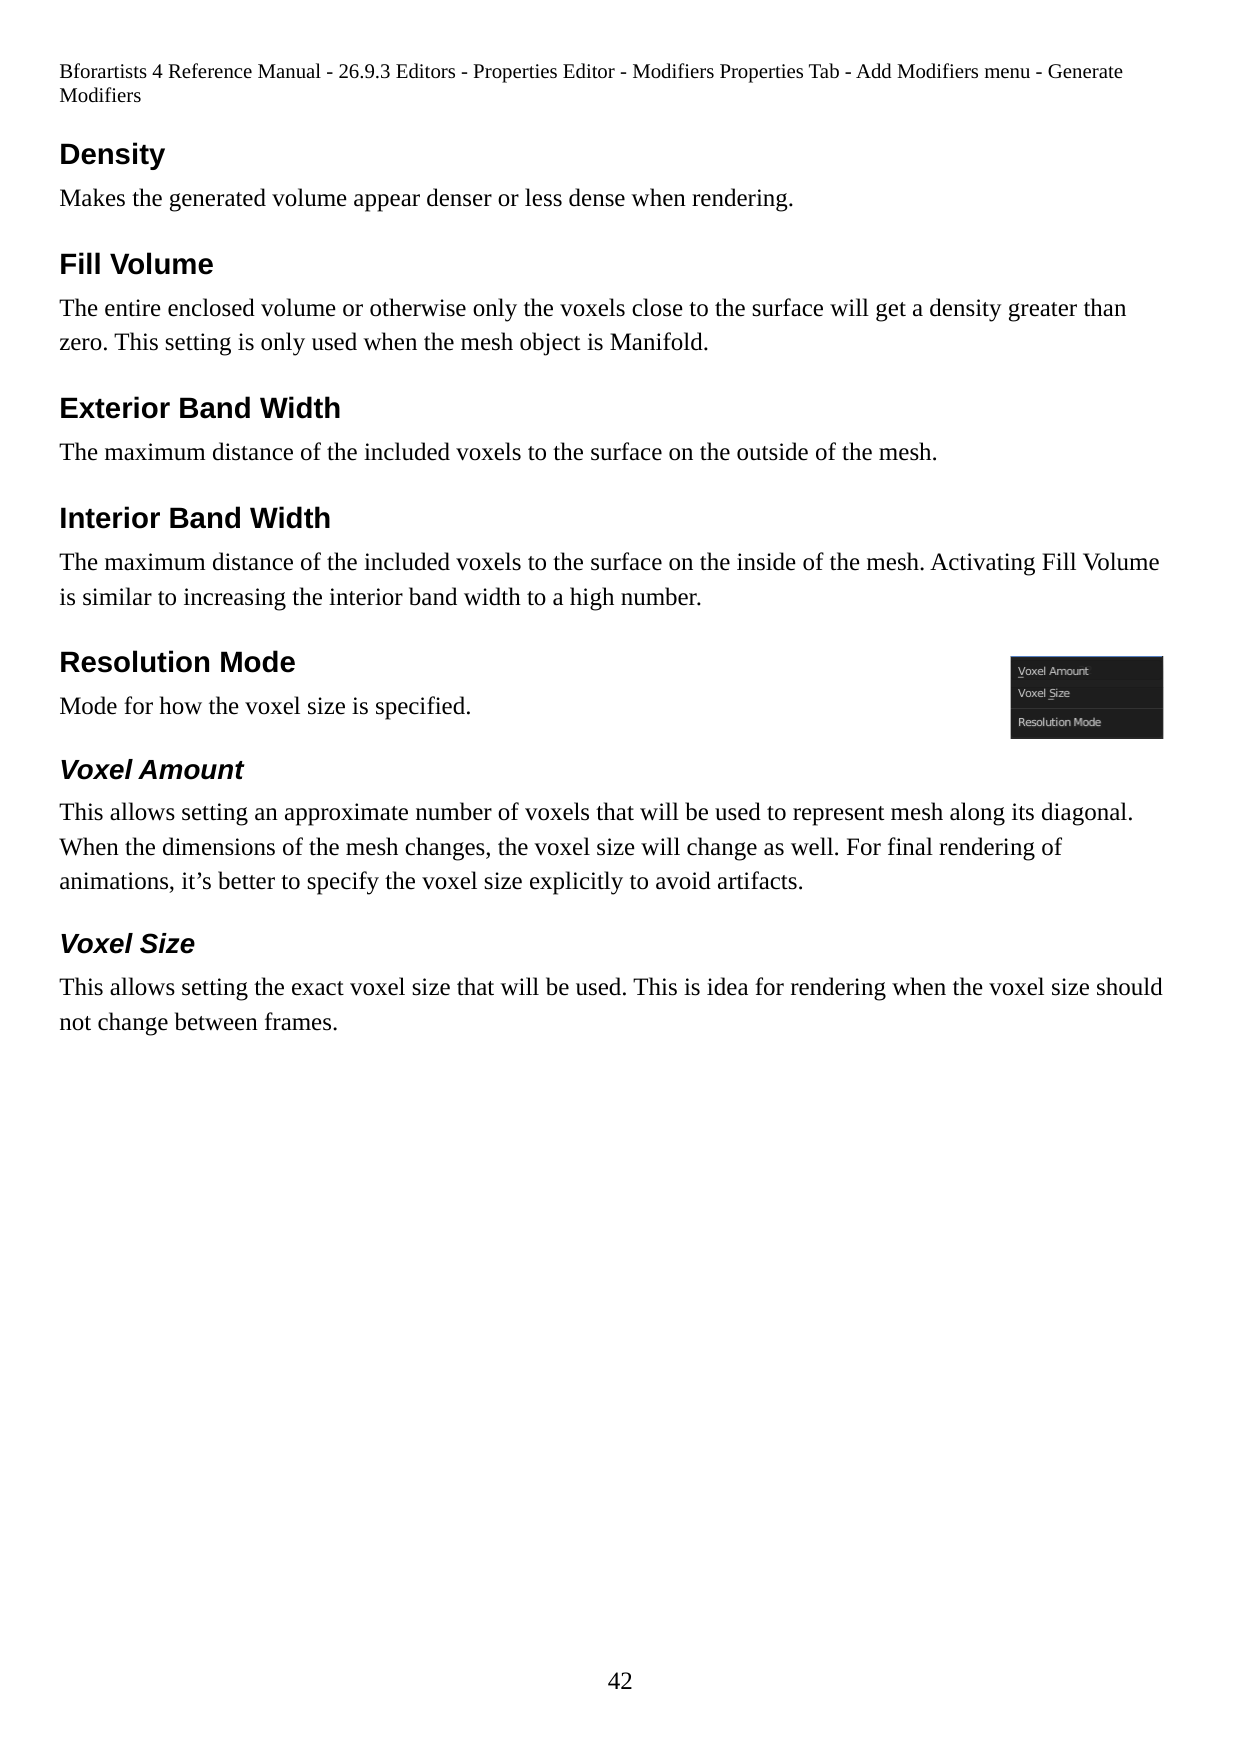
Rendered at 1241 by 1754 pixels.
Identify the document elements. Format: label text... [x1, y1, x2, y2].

picture [1010, 656, 1164, 739]
subtitle Voxel Size [59, 928, 1181, 960]
subtitle Density [59, 137, 1181, 170]
text This allows setting an approximate number of voxels that will be used to represent mesh along its diagonal. When the dimensions of the mesh changes, the voxel size will change as well. For final rendering of animations, it’s better to specify the voxel size explicitly to avoid artifacts. [59, 797, 1181, 895]
text The maximum distance of the included voxels to the surface on the inside of the mesh. Activating Fill Volume is similar to increasing the interior band width to a high number. [59, 547, 1181, 610]
subtitle Interior Band Width [59, 501, 1181, 534]
text Makes the generated volume appear denser or less dense when rendering. [59, 183, 1181, 212]
text The entire enclosed volume or otherwise only the voxels close to the surface will get a density greater than zero. This setting is only used when the mesh object is Manifold. [59, 293, 1181, 356]
subtitle Voxel Amount [59, 753, 1181, 785]
text The maximum distance of the included voxels to the surface on the outside of the mesh. [59, 437, 1181, 466]
text Mode for how the voxel size is specified. [59, 691, 1010, 720]
subtitle Fill Volume [59, 247, 1181, 280]
subtitle Resolution Mode [59, 645, 1181, 679]
text This allows setting the exact voxel size that will be used. This is idea for rendering when the voxel size should not change between frames. [59, 972, 1181, 1036]
subtitle Exterior Band Width [59, 391, 1181, 425]
